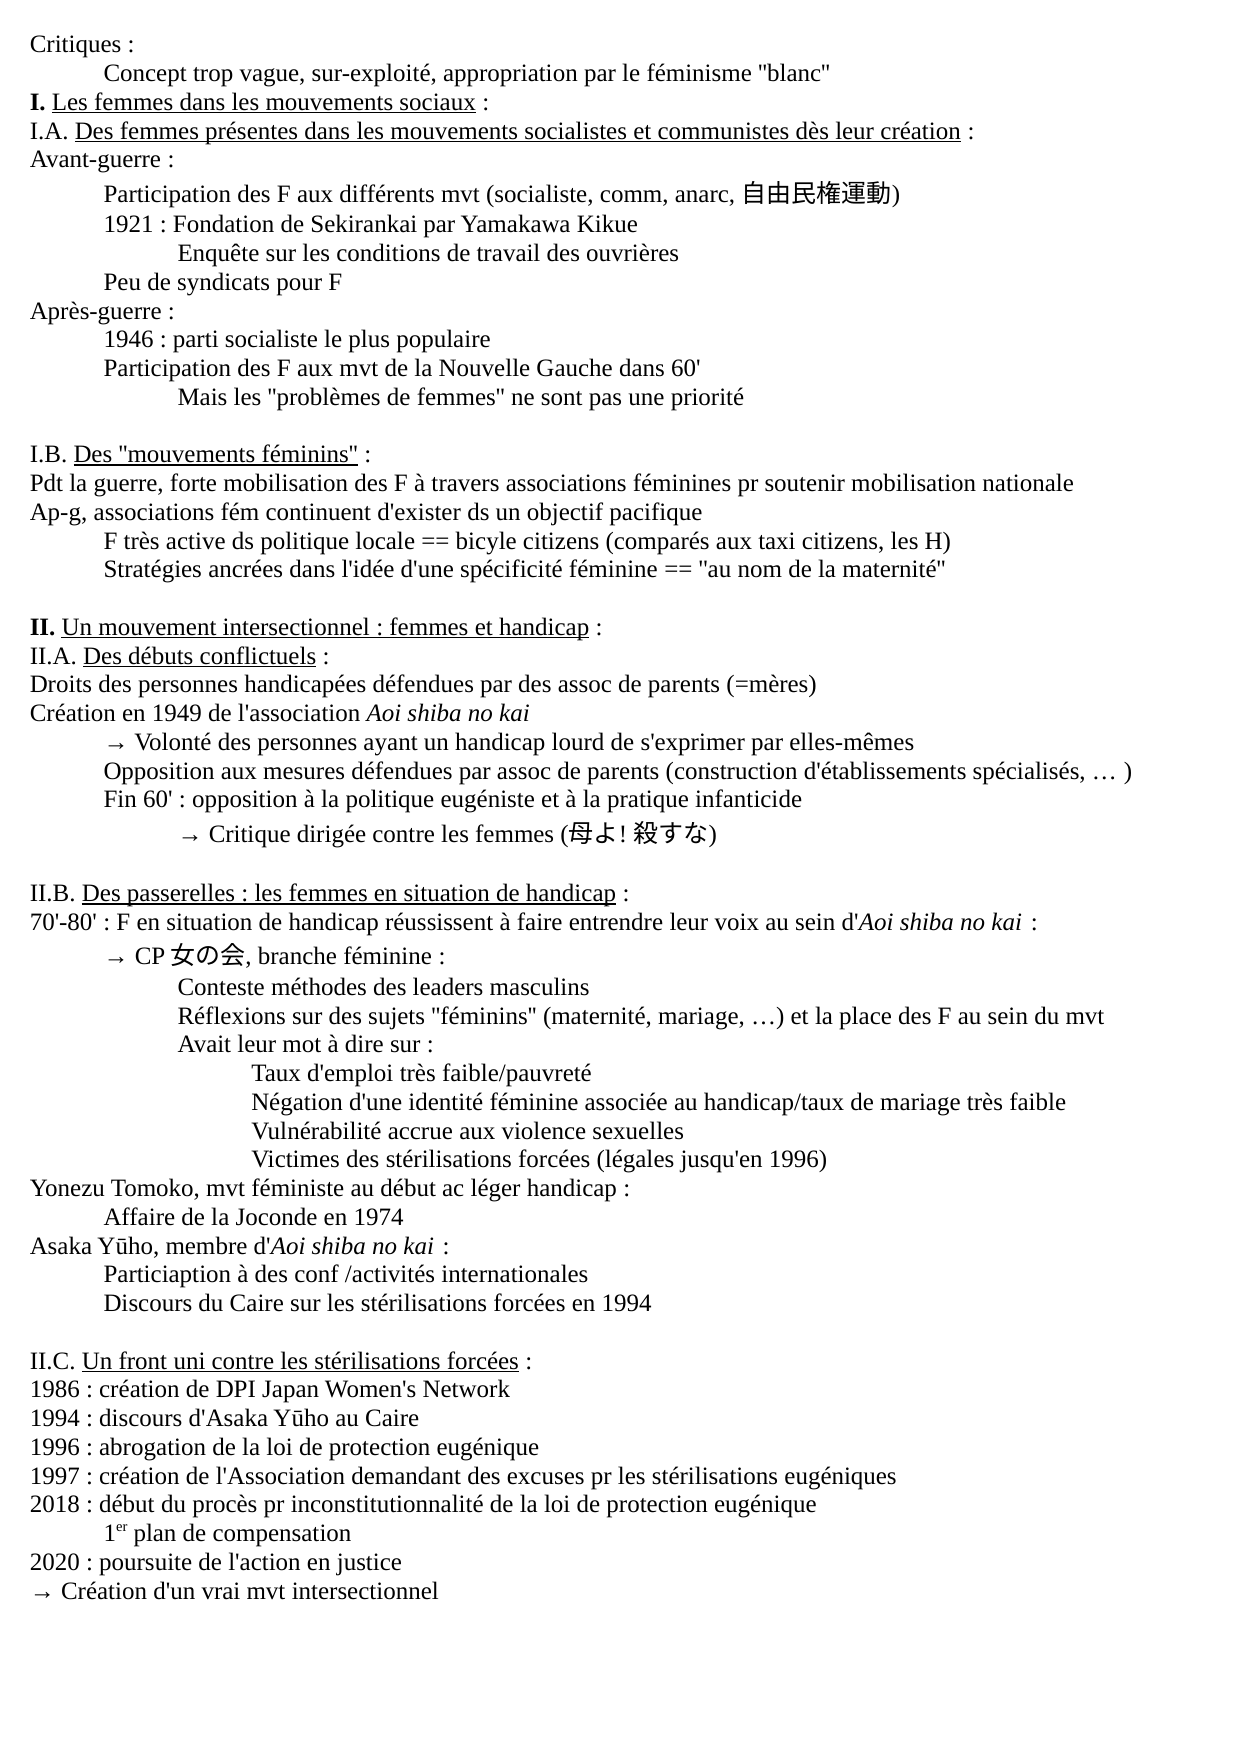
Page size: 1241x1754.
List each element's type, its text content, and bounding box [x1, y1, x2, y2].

text 1997 : création de l'Association demandant des excuses pr les stérilisations eugéniques [29, 1461, 1211, 1489]
text 1986 : création de DPI Japan Women's Network [29, 1374, 1211, 1403]
text Particiaption à des conf /activités internationales [29, 1259, 1211, 1288]
text 2020 : poursuite de l'action en justice [29, 1547, 1211, 1576]
text → CP女の会, branche féminine : [29, 936, 1211, 972]
text Affaire de la Joconde en 1974 [29, 1202, 1211, 1231]
text Conteste méthodes des leaders masculins [29, 972, 1211, 1001]
text F très active ds politique locale == bicyle citizens (comparés aux taxi citizens, les H) [29, 526, 1211, 554]
text Taux d'emploi très faible/pauvreté [29, 1058, 1211, 1087]
text → Volonté des personnes ayant un handicap lourd de s'exprimer par elles-mêmes [29, 727, 1211, 756]
text II.B. Des passerelles : les femmes en situation de handicap : [29, 878, 1211, 907]
text I.A. Des femmes présentes dans les mouvements socialistes et communistes dès leur création : [29, 116, 1211, 144]
text II. Un mouvement intersectionnel : femmes et handicap : [29, 612, 1211, 641]
text Yonezu Tomoko, mvt féministe au début ac léger handicap : [29, 1173, 1211, 1202]
text 70'-80' : F en situation de handicap réussissent à faire entrendre leur voix au sein d'Aoi shiba no kai : [29, 907, 1211, 936]
text Avant-guerre : [29, 144, 1211, 173]
text Asaka Yūho, membre d'Aoi shiba no kai : [29, 1231, 1211, 1259]
text Avait leur mot à dire sur : [29, 1029, 1211, 1058]
text Après-guerre : [29, 296, 1211, 324]
text Création en 1949 de l'association Aoi shiba no kai [29, 698, 1211, 727]
text Stratégies ancrées dans l'idée d'une spécificité féminine == ''au nom de la maternité'' [29, 554, 1211, 583]
text Vulnérabilité accrue aux violence sexuelles [29, 1116, 1211, 1144]
text → Création d'un vrai mvt intersectionnel [29, 1576, 1211, 1604]
text Victimes des stérilisations forcées (légales jusqu'en 1996) [29, 1144, 1211, 1173]
text 1921 : Fondation de Sekirankai par Yamakawa Kikue [29, 209, 1211, 238]
text I. Les femmes dans les mouvements sociaux : [29, 87, 1211, 116]
text Peu de syndicats pour F [29, 267, 1211, 296]
text II.A. Des débuts conflictuels : [29, 641, 1211, 669]
text 1996 : abrogation de la loi de protection eugénique [29, 1432, 1211, 1461]
text 1946 : parti socialiste le plus populaire [29, 324, 1211, 353]
text Critiques : [29, 29, 1211, 58]
text 1er plan de compensation [29, 1518, 1211, 1547]
text Participation des F aux différents mvt (socialiste, comm, anarc, 自由民権運動) [29, 173, 1211, 209]
text → Critique dirigée contre les femmes (母よ! 殺すな) [29, 813, 1211, 849]
text Ap-g, associations fém continuent d'exister ds un objectif pacifique [29, 497, 1211, 526]
text Droits des personnes handicapées défendues par des assoc de parents (=mères) [29, 669, 1211, 698]
text 2018 : début du procès pr inconstitutionnalité de la loi de protection eugénique [29, 1489, 1211, 1518]
text Concept trop vague, sur-exploité, appropriation par le féminisme ''blanc'' [29, 58, 1211, 87]
text Réflexions sur des sujets ''féminins'' (maternité, mariage, …) et la place des F au sein du mvt [29, 1001, 1211, 1029]
text Mais les ''problèmes de femmes'' ne sont pas une priorité [29, 382, 1211, 411]
text Opposition aux mesures défendues par assoc de parents (construction d'établissements spécialisés, … ) [29, 756, 1211, 784]
text Discours du Caire sur les stérilisations forcées en 1994 [29, 1288, 1211, 1317]
text Participation des F aux mvt de la Nouvelle Gauche dans 60' [29, 353, 1211, 382]
text Négation d'une identité féminine associée au handicap/taux de mariage très faible [29, 1087, 1211, 1116]
text Fin 60' : opposition à la politique eugéniste et à la pratique infanticide [29, 784, 1211, 813]
text Pdt la guerre, forte mobilisation des F à travers associations féminines pr soutenir mobilisation nationale [29, 468, 1211, 497]
text II.C. Un front uni contre les stérilisations forcées : [29, 1346, 1211, 1374]
text I.B. Des ''mouvements féminins'' : [29, 439, 1211, 468]
text 1994 : discours d'Asaka Yūho au Caire [29, 1403, 1211, 1432]
text Enquête sur les conditions de travail des ouvrières [29, 238, 1211, 267]
